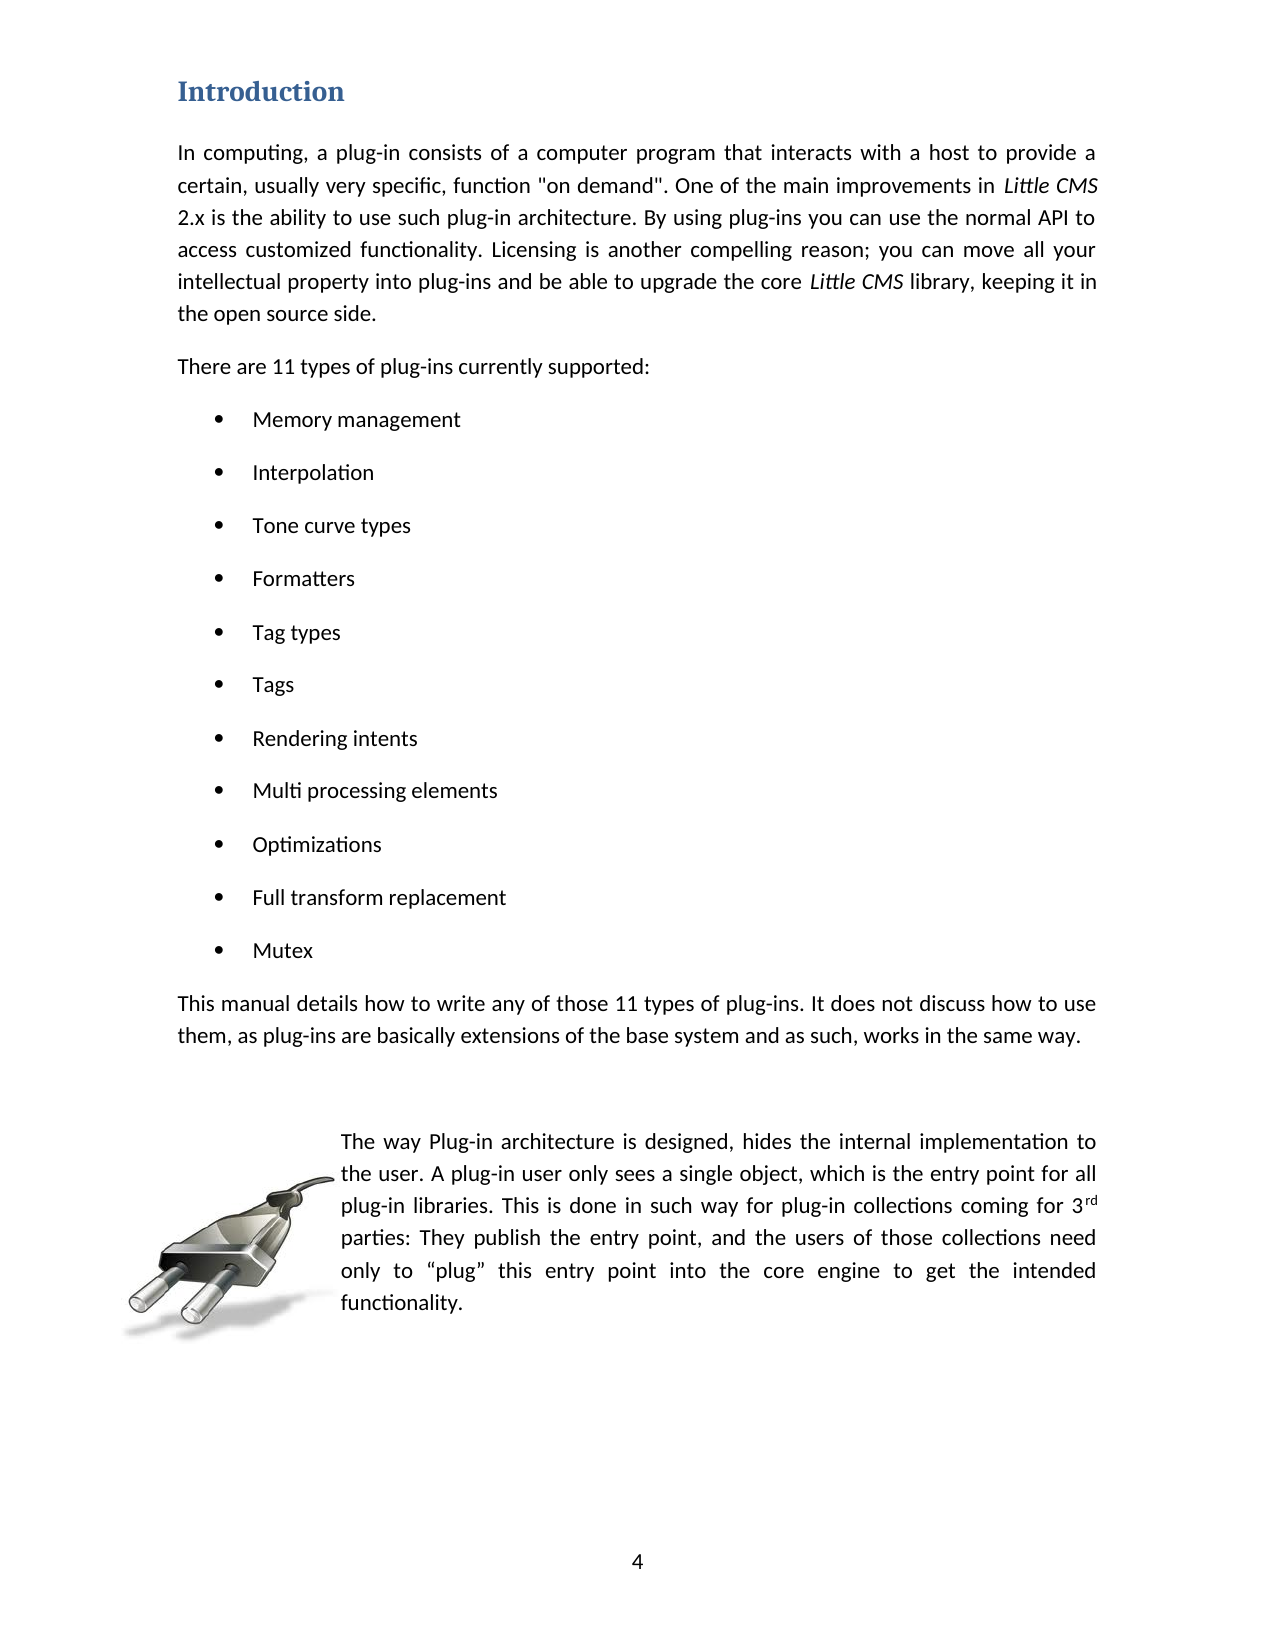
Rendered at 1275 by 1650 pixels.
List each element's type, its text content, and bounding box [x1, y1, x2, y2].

text This manual details how to write any of those 11 types of plug-ins. It does not discuss how to use them, as plug-ins are basically extensions of the base system and as such, works in the same way. [177, 989, 1098, 1049]
text In computing, a plug-in consists of a computer program that interacts with a host to provide a certain, usually very specific, function "on demand". One of the main improvements in Little CMS 2.x is the ability to use such plug-in architecture. By using plug-ins you can use the normal API to access customized functionality. Licensing is another compelling reason; you can move all your intellectual property into plug-ins and be able to upgrade the core Little CMS library, keeping it in the open source side. [177, 138, 1098, 327]
list Optimizations [215, 830, 1098, 858]
picture [121, 1140, 341, 1360]
text There are 11 types of plug-ins currently supported: [177, 352, 1098, 381]
subtitle Introduction [177, 75, 1098, 108]
list Rendering intents [215, 724, 1098, 752]
text The way Plug-in architecture is designed, hides the internal implementation to the user. A plug-in user only sees a single object, which is the entry point for all plug-in libraries. This is done in such way for plug-in collections coming for 3rd parties: They publish the entry point, and the users of those collections need only to “plug” this entry point into the core engine to get the intended functionality. [177, 1127, 1098, 1316]
list Formatters [215, 564, 1098, 593]
list Tag types [215, 618, 1098, 646]
list Mutex [215, 936, 1098, 964]
list Full transform replacement [215, 883, 1098, 911]
list Interpolation [215, 458, 1098, 487]
list Tone curve types [215, 512, 1098, 539]
list Multi processing elements [215, 777, 1098, 805]
list Memory management [215, 406, 1098, 433]
list Tags [215, 671, 1098, 699]
